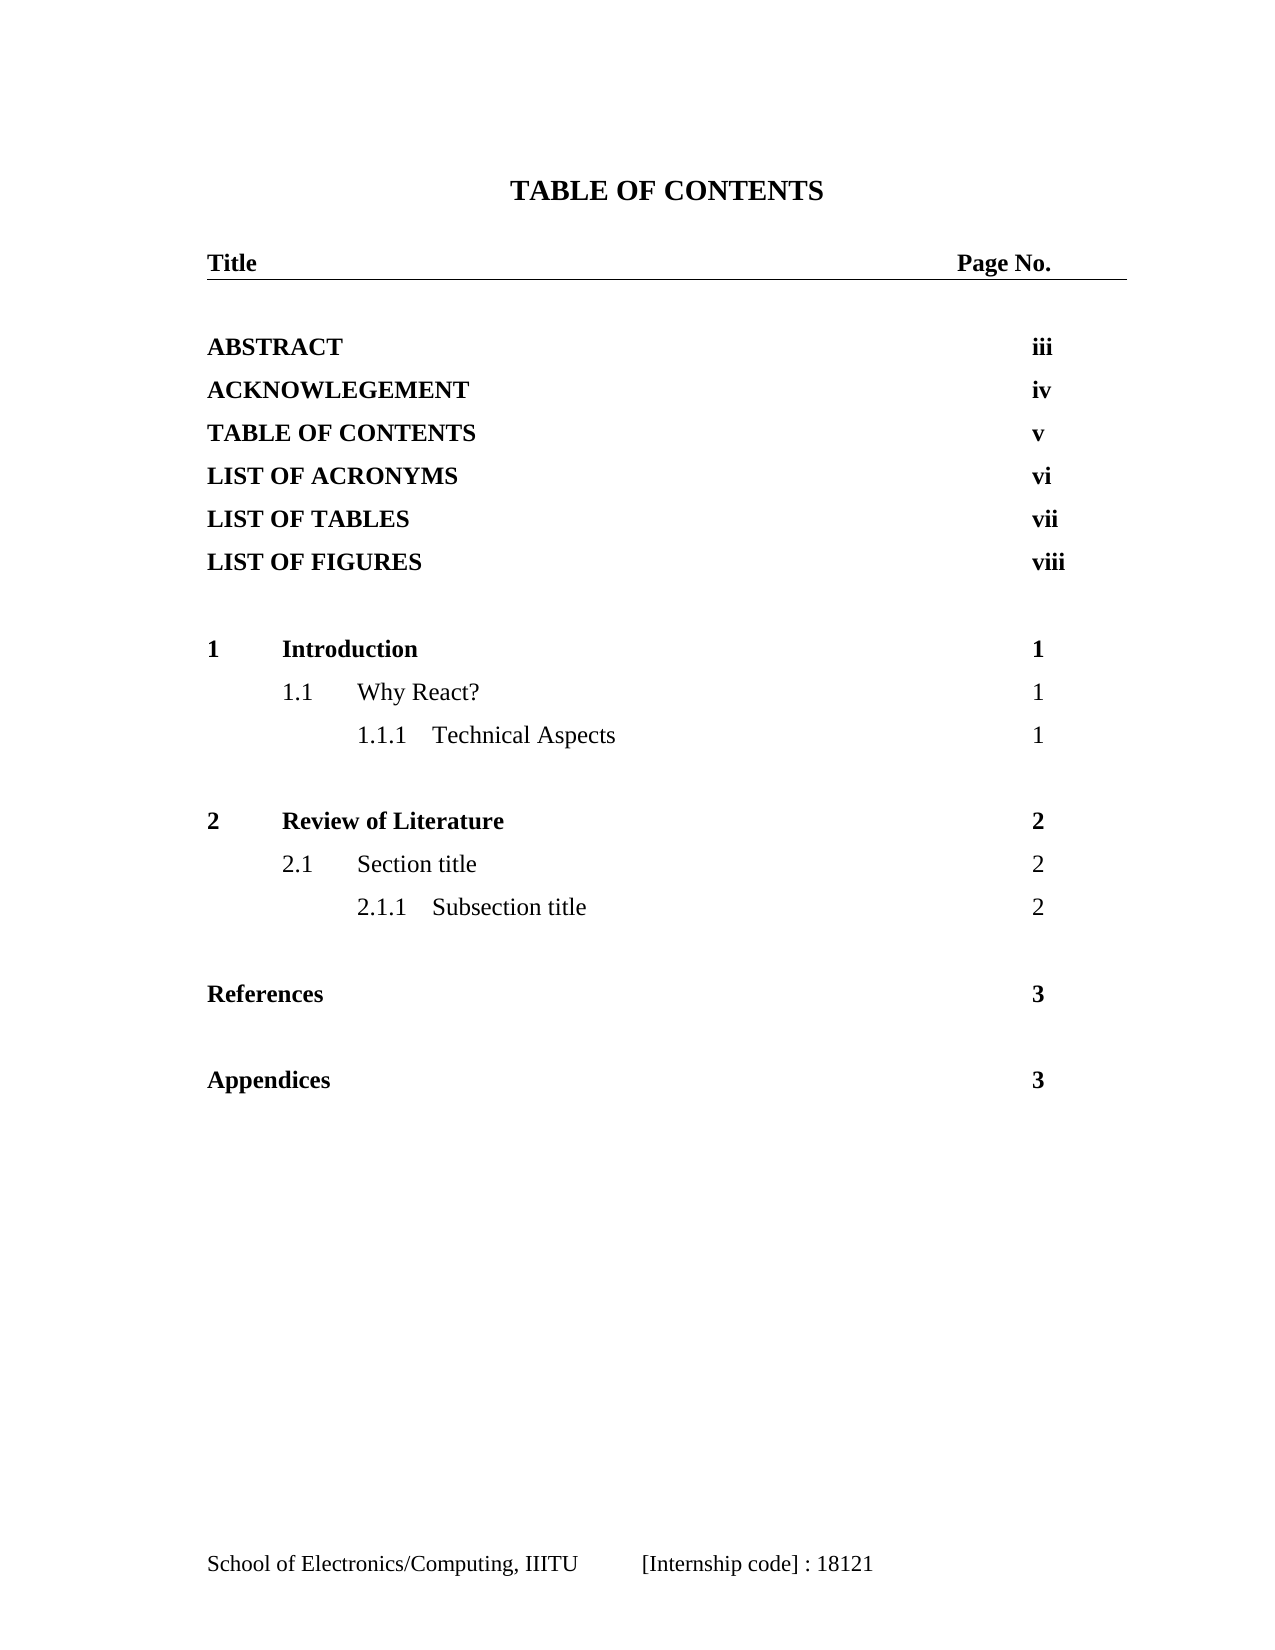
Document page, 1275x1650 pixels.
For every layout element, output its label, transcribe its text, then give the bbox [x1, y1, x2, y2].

text LIST OF FIGURES viii [207, 547, 1127, 576]
text 1.1.1 Technical Aspects 1 [207, 720, 1127, 749]
text ACKNOWLEGEMENT iv [207, 375, 1127, 404]
text 2.1.1 Subsection title 2 [207, 892, 1127, 921]
text TABLE OF CONTENTS [207, 173, 1127, 206]
text LIST OF TABLES vii [207, 504, 1127, 533]
text 2 Review of Literature 2 [207, 806, 1127, 835]
text LIST OF ACRONYMS vi [207, 461, 1127, 490]
text 2.1 Section title 2 [207, 849, 1127, 878]
text Title Page No. [207, 248, 1127, 279]
text 1 Introduction 1 [207, 634, 1127, 662]
text Appendices 3 [207, 1065, 1127, 1094]
text TABLE OF CONTENTS v [207, 418, 1127, 447]
text ABSTRACT iii [207, 332, 1127, 361]
text 1.1 Why React? 1 [207, 677, 1127, 706]
text References 3 [207, 979, 1127, 1007]
